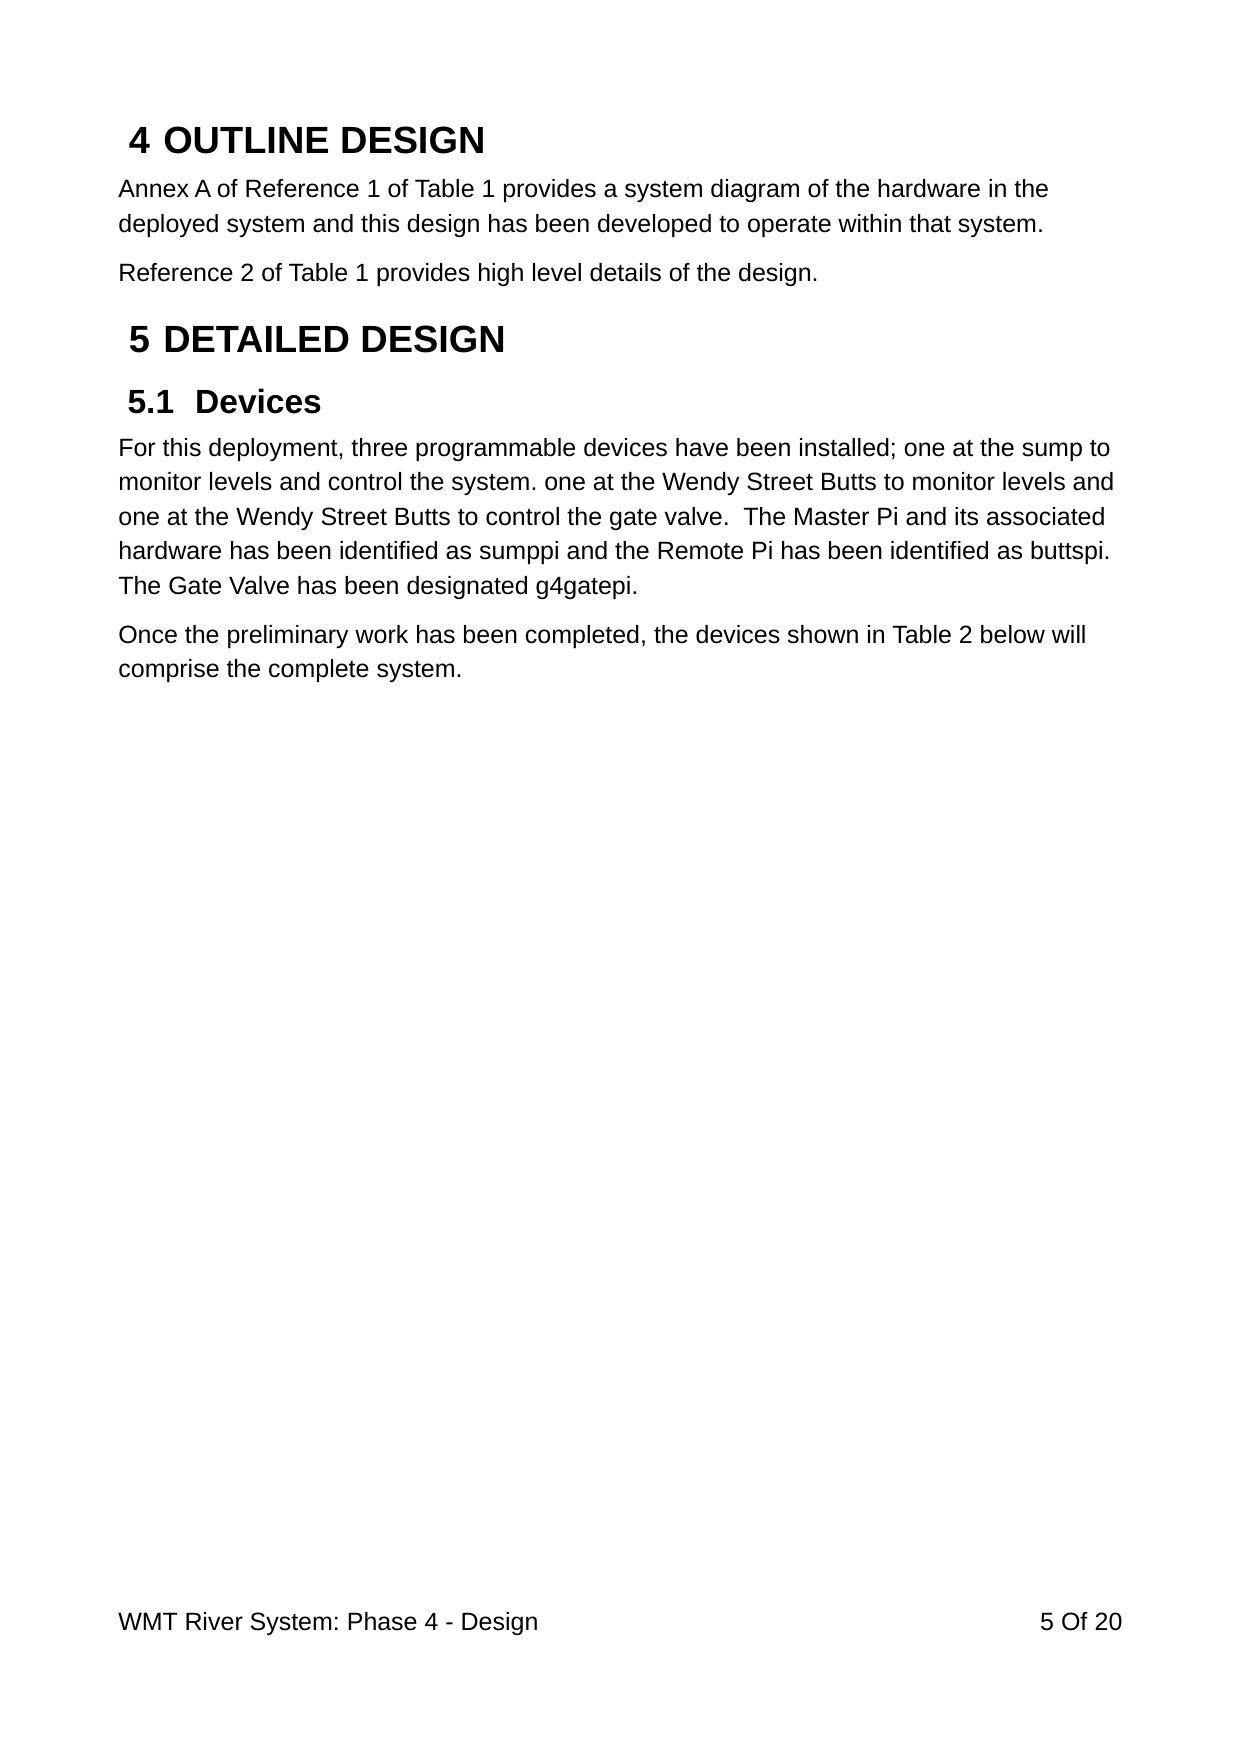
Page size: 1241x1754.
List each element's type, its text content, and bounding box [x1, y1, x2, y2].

subtitle Devices [118, 382, 1122, 420]
text Reference 2 of Table 1 provides high level details of the design. [118, 258, 1122, 287]
text Once the preliminary work has been completed, the devices shown in Table 2 below will comprise the complete system. [118, 620, 1122, 683]
text For this deployment, three programmable devices have been installed; one at the sump to monitor levels and control the system. one at the Wendy Street Butts to monitor levels and one at the Wendy Street Butts to control the gate valve. The Master Pi and its associated hardware has been identified as sumppi and the Remote Pi has been identified as buttspi. The Gate Valve has been designated g4gatepi. [118, 433, 1122, 599]
subtitle DETAILED DESIGN [118, 317, 1122, 361]
subtitle OUTLINE DESIGN [118, 118, 1122, 162]
text Annex A of Reference 1 of Table 1 provides a system diagram of the hardware in the deployed system and this design has been developed to operate within that system. [118, 174, 1122, 237]
